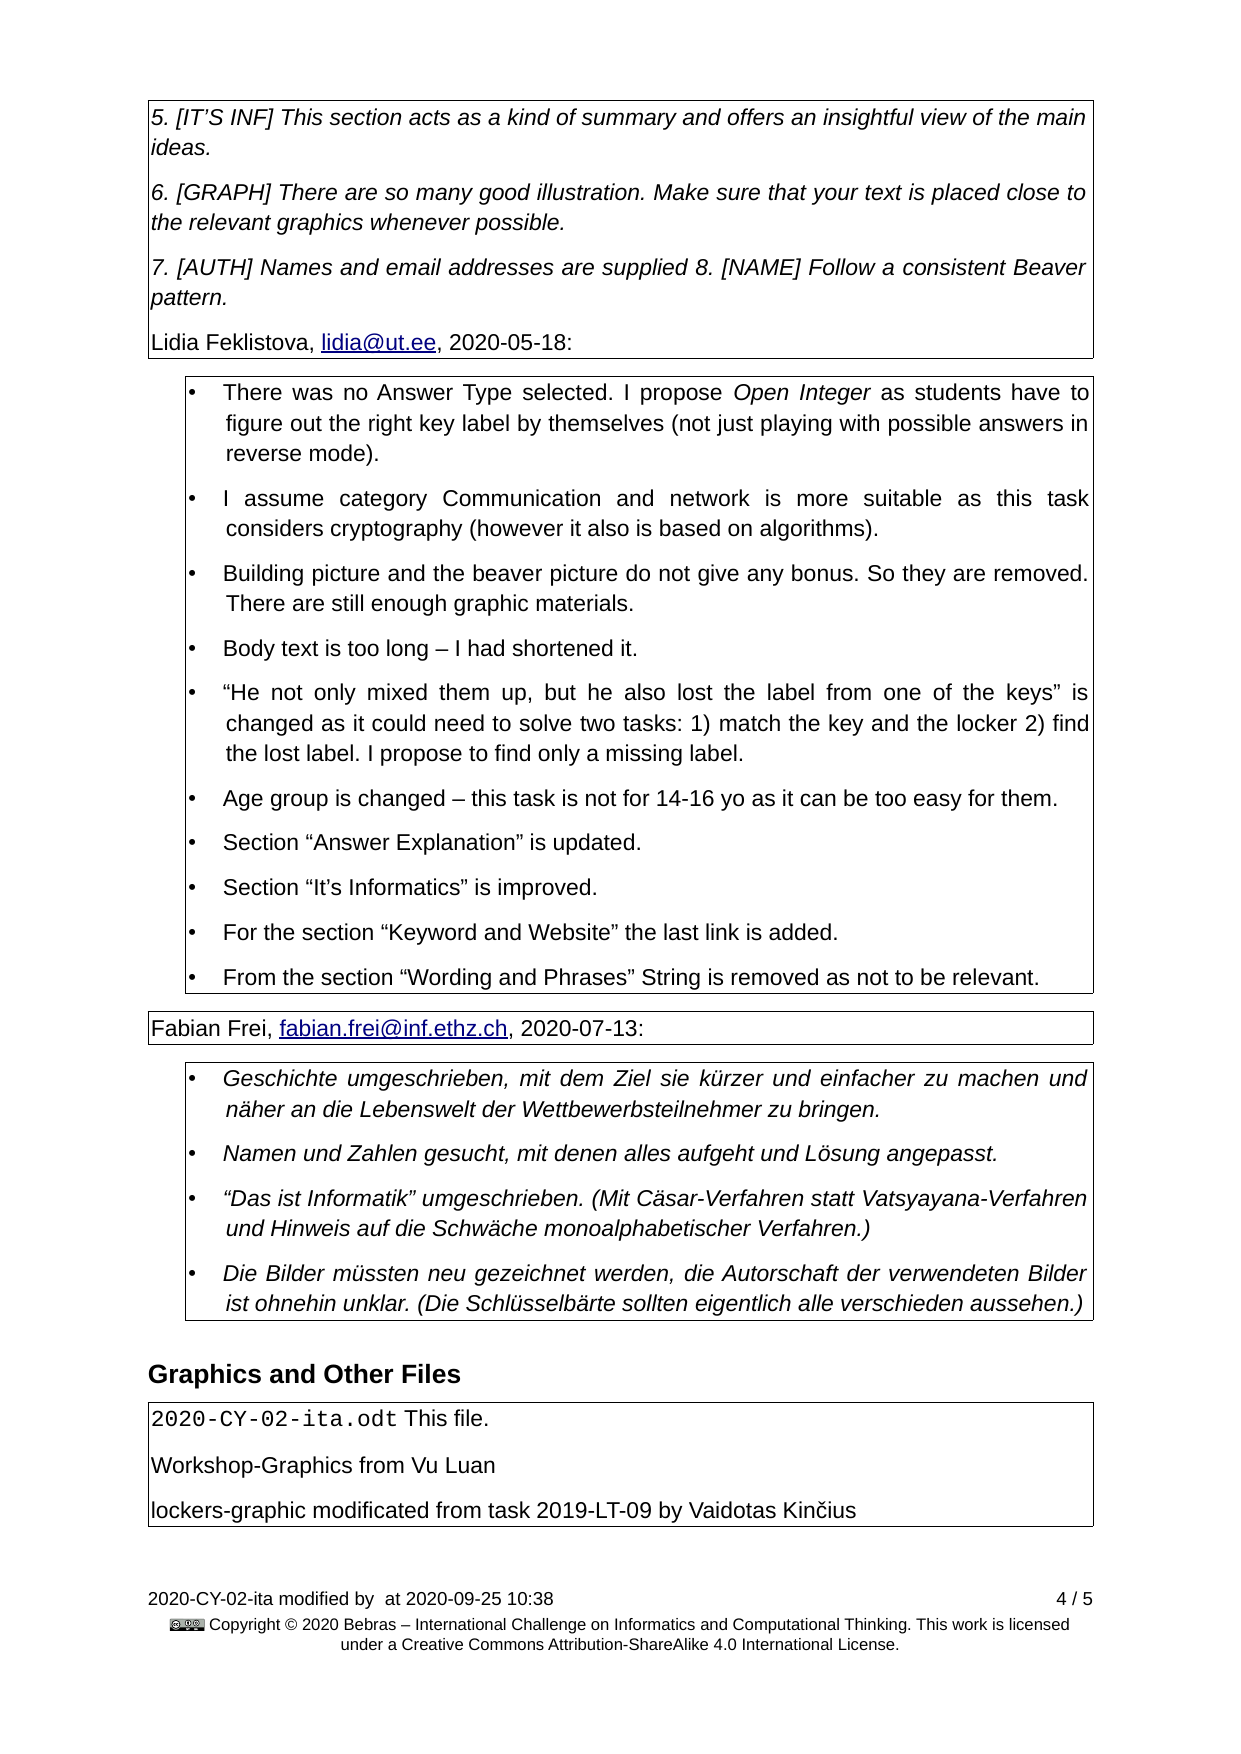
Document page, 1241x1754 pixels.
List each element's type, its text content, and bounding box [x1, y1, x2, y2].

text Fabian Frei, fabian.frei@inf.ethz.ch, 2020-07-13: [149, 1012, 1093, 1044]
subtitle Graphics and Other Files [148, 1359, 1093, 1389]
list Section “It’s Informatics” is improved. [186, 871, 1093, 900]
list Building picture and the beaver picture do not give any bonus. So they are removed. There are still enough graphic materials. [186, 556, 1093, 616]
list I assume category Communication and network is more suitable as this task considers cryptography (however it also is based on algorithms). [186, 481, 1093, 541]
list Geschichte umgeschrieben, mit dem Ziel sie kürzer und einfacher zu machen und näher an die Lebenswelt der Wettbewerbsteilnehmer zu bringen. [186, 1063, 1093, 1122]
text 2020-CY-02-ita.odt This file. [149, 1403, 1093, 1433]
text lockers-graphic modificated from task 2019-LT-09 by Vaidotas Kinčius [149, 1494, 1093, 1526]
text Lidia Feklistova, lidia@ut.ee, 2020-05-18: [149, 325, 1093, 358]
list Section “Answer Explanation” is updated. [186, 826, 1093, 856]
text Workshop-Graphics from Vu Luan [149, 1449, 1093, 1478]
list Namen und Zahlen gesucht, mit denen alles aufgeht und Lösung angepasst. [186, 1137, 1093, 1167]
list “He not only mixed them up, but he also lost the label from one of the keys” is changed as it could need to solve two tasks: 1) match the key and the locker 2) find the lost label. I propose to find only a missing label. [186, 676, 1093, 766]
list Age group is changed – this task is not for 14-16 yo as it can be too easy for them. [186, 781, 1093, 811]
list Die Bilder müssten neu gezeichnet werden, die Autorschaft der verwendeten Bilder ist ohnehin unklar. (Die Schlüsselbärte sollten eigentlich alle verschieden aussehen.) [186, 1257, 1093, 1320]
list From the section “Wording and Phrases” String is removed as not to be relevant. [186, 961, 1093, 993]
list There was no Answer Type selected. I propose Open Integer as students have to figure out the right key label by themselves (not just playing with possible answers in reverse mode). [186, 377, 1093, 466]
text 5. [IT’S INF] This section acts as a kind of summary and offers an insightful view of the main ideas. [149, 101, 1093, 160]
list Body text is too long – I had shortened it. [186, 631, 1093, 661]
list For the section “Keyword and Website” the last link is added. [186, 916, 1093, 945]
list “Das ist Informatik” umgeschrieben. (Mit Cäsar-Verfahren statt Vatsyayana-Verfahren und Hinweis auf die Schwäche monoalphabetischer Verfahren.) [186, 1182, 1093, 1242]
text 7. [AUTH] Names and email addresses are supplied 8. [NAME] Follow a consistent Beaver pattern. [149, 250, 1093, 310]
text 6. [GRAPH] There are so many good illustration. Make sure that your text is placed close to the relevant graphics whenever possible. [149, 175, 1093, 235]
